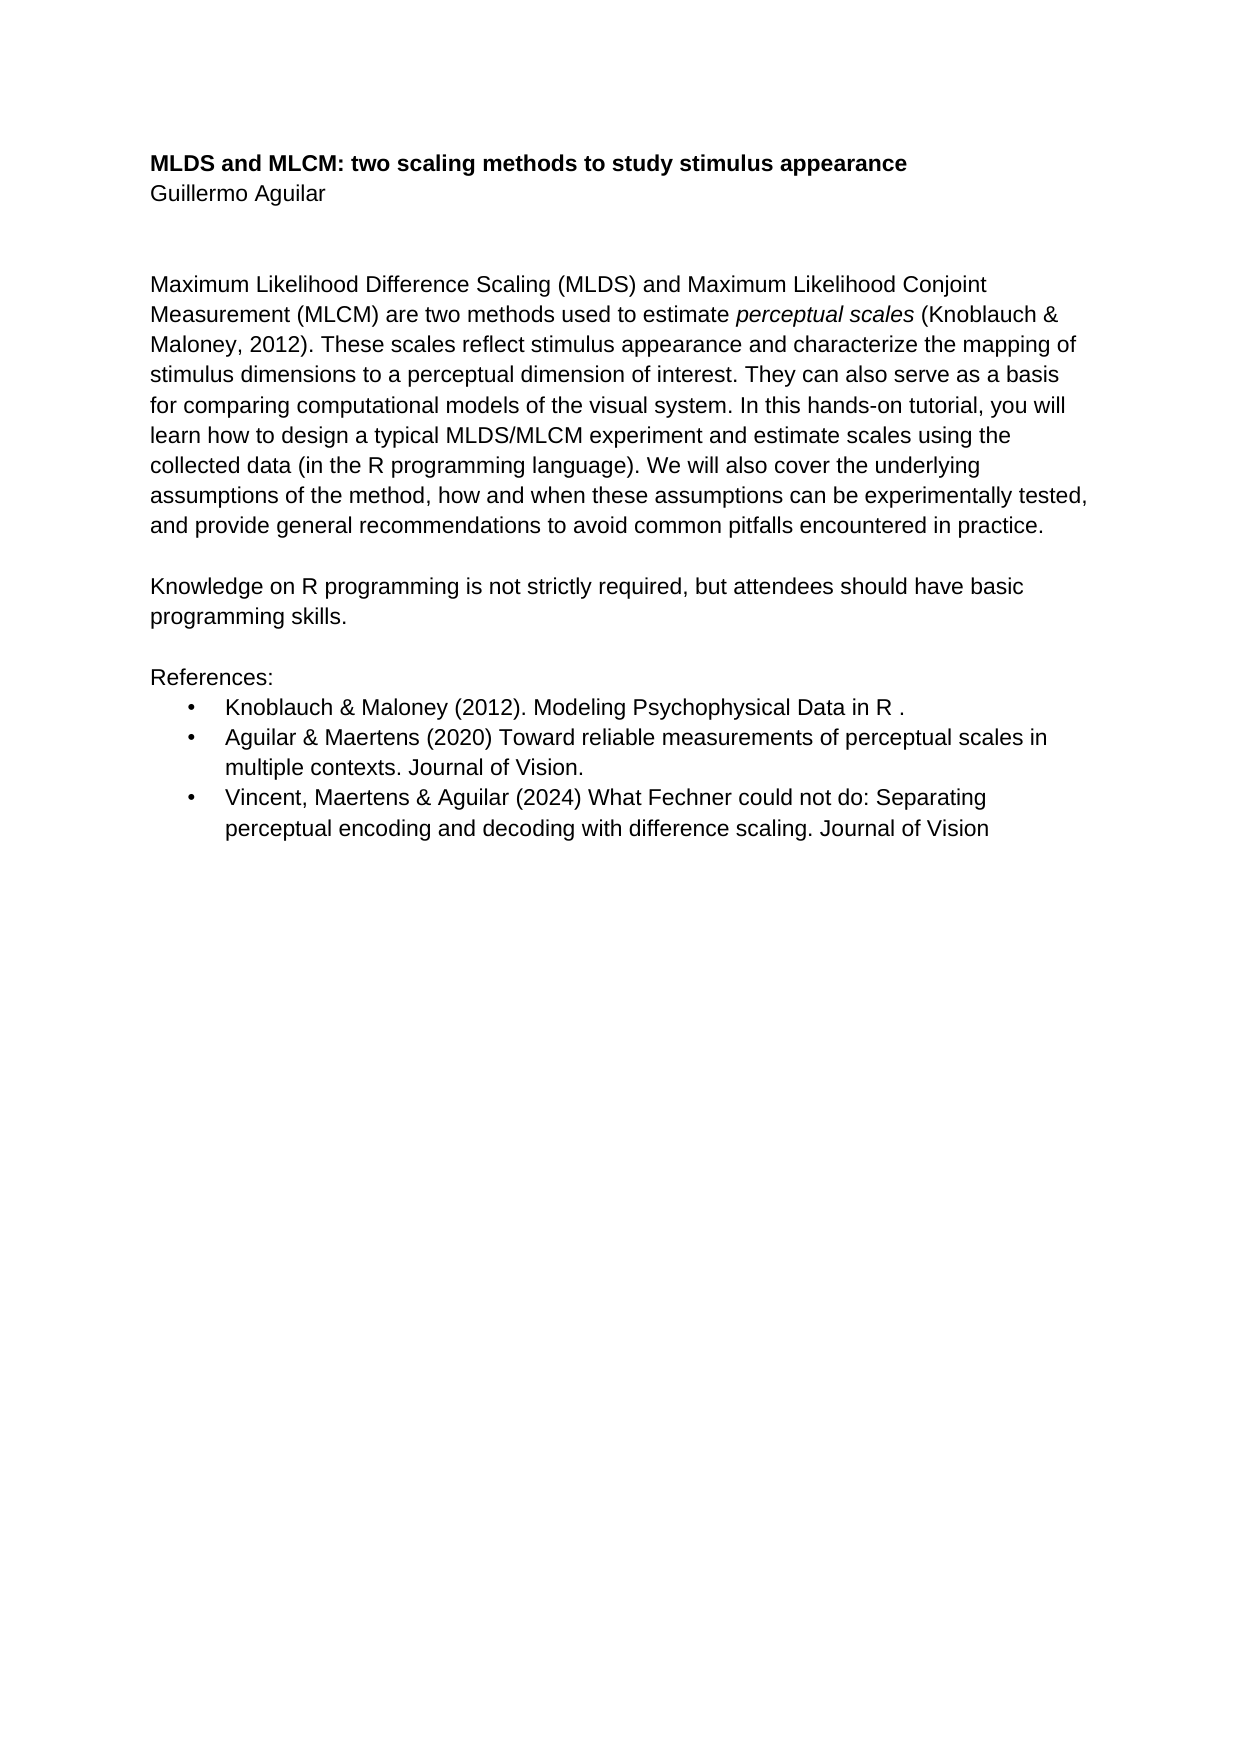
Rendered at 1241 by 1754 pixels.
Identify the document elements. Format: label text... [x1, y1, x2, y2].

list Knoblauch & Maloney (2012). Modeling Psychophysical Data in R . [187, 694, 1090, 720]
text References: [150, 663, 1090, 690]
text Knowledge on R programming is not strictly required, but attendees should have basic programming skills. [150, 573, 1090, 629]
list Vincent, Maertens & Aguilar (2024) What Fechner could not do: Separating perceptual encoding and decoding with difference scaling. Journal of Vision [187, 784, 1090, 841]
text Maximum Likelihood Difference Scaling (MLDS) and Maximum Likelihood Conjoint Measurement (MLCM) are two methods used to estimate perceptual scales (Knoblauch & Maloney, 2012). These scales reflect stimulus appearance and characterize the mapping of stimulus dimensions to a perceptual dimension of interest. They can also serve as a basis for comparing computational models of the visual system. In this hands-on tutorial, you will learn how to design a typical MLDS/MLCM experiment and estimate scales using the collected data (in the R programming language). We will also cover the underlying assumptions of the method, how and when these assumptions can be experimentally tested, and provide general recommendations to avoid common pitfalls encountered in practice. [150, 271, 1090, 539]
text MLDS and MLCM: two scaling methods to study stimulus appearance [150, 150, 1090, 176]
list Aguilar & Maertens (2020) Toward reliable measurements of perceptual scales in multiple contexts. Journal of Vision. [187, 724, 1090, 781]
text Guillermo Aguilar [150, 180, 1090, 207]
